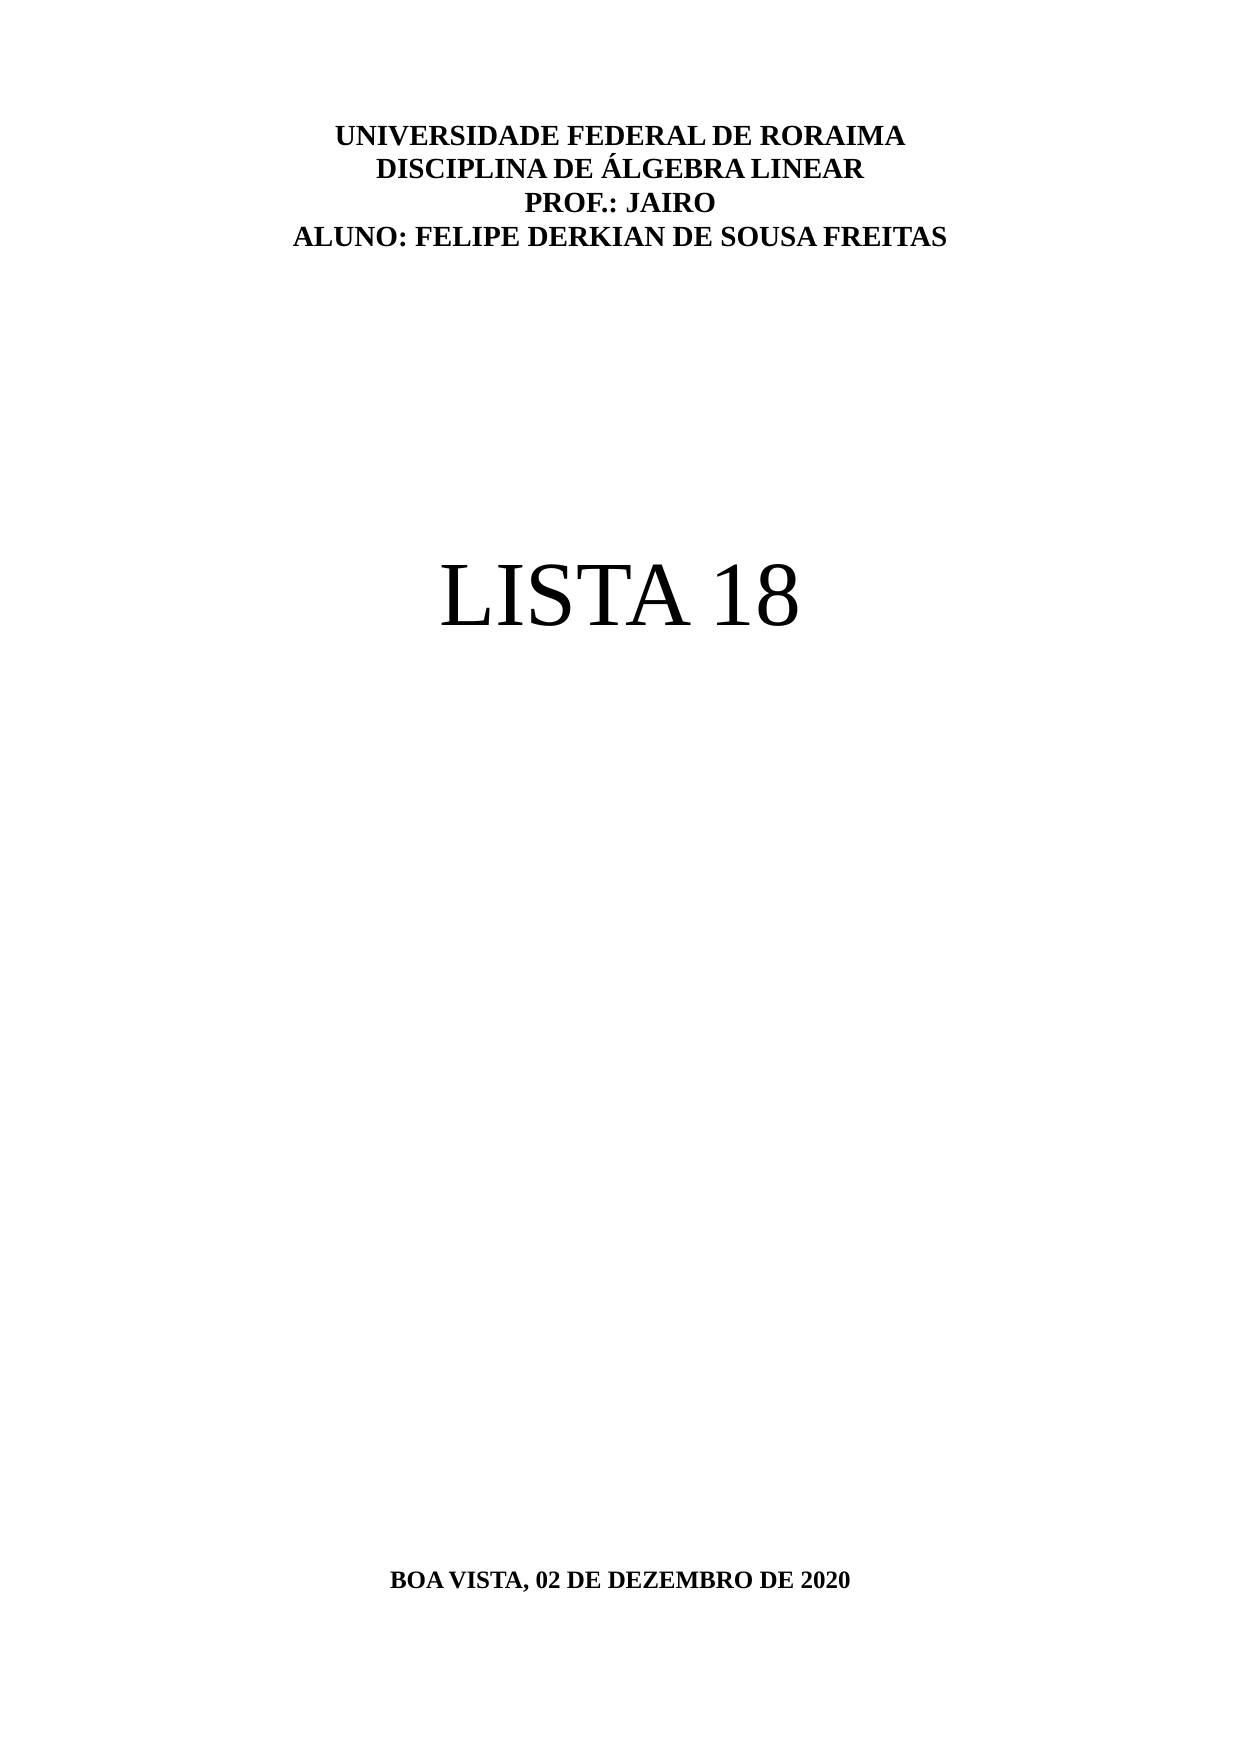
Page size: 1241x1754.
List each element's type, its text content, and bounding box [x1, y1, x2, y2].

text BOA VISTA, 02 DE DEZEMBRO DE 2020 [118, 1565, 1122, 1594]
text DISCIPLINA DE ÁLGEBRA LINEAR [118, 152, 1122, 185]
text UNIVERSIDADE FEDERAL DE RORAIMA [118, 118, 1122, 152]
text LISTA 18 [118, 540, 1122, 645]
text PROF.: JAIRO [118, 185, 1122, 219]
text ALUNO: FELIPE DERKIAN DE SOUSA FREITAS [118, 219, 1122, 252]
